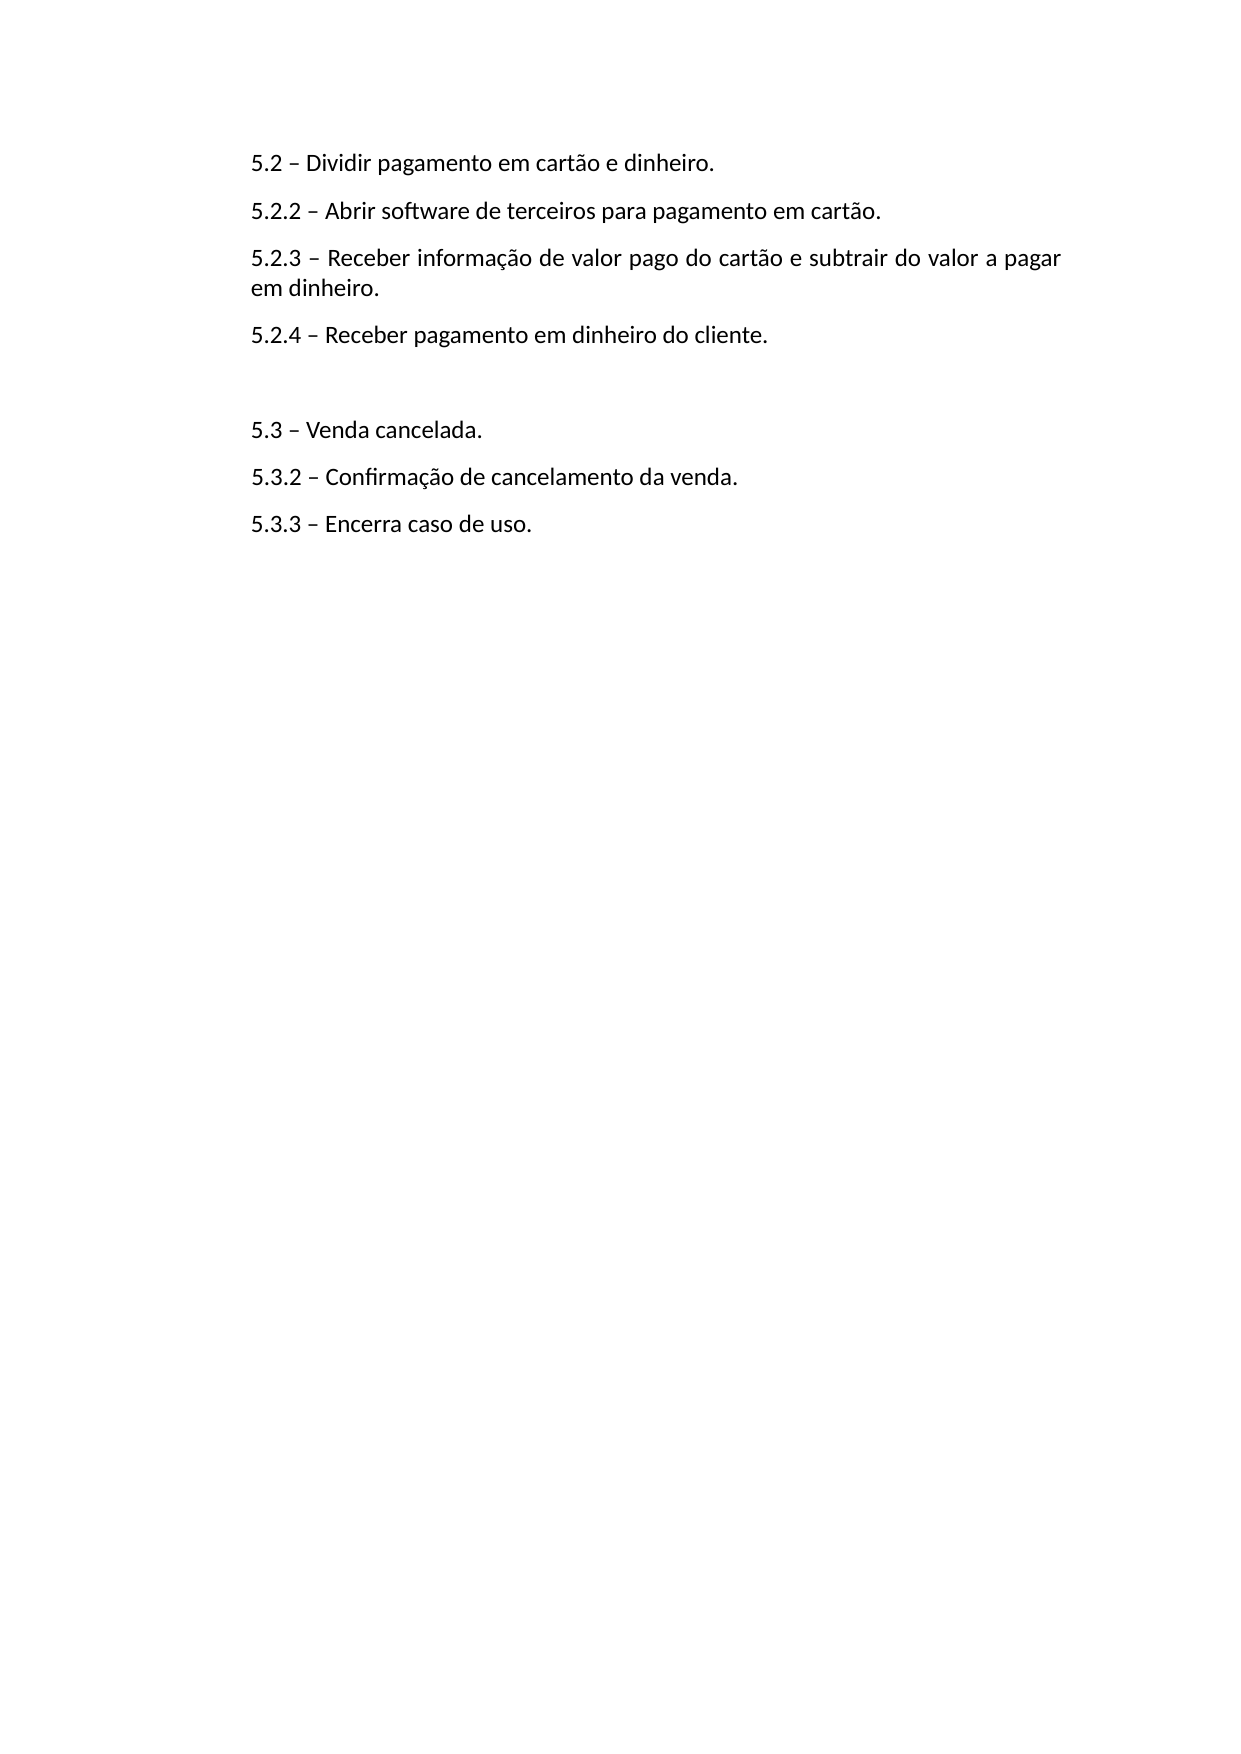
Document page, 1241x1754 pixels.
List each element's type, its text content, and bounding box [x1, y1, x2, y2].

text 5.2.3 – Receber informação de valor pago do cartão e subtrair do valor a pagar em dinheiro. [251, 242, 1063, 303]
text 5.2.4 – Receber pagamento em dinheiro do cliente. [251, 320, 1063, 350]
text 5.3.3 – Encerra caso de uso. [251, 508, 1063, 539]
text 5.2.2 – Abrir software de terceiros para pagamento em cartão. [251, 195, 1063, 225]
text 5.2 – Dividir pagamento em cartão e dinheiro. [251, 148, 1063, 178]
text 5.3 – Venda cancelada. [251, 414, 1063, 444]
text 5.3.2 – Confirmação de cancelamento da venda. [251, 461, 1063, 492]
